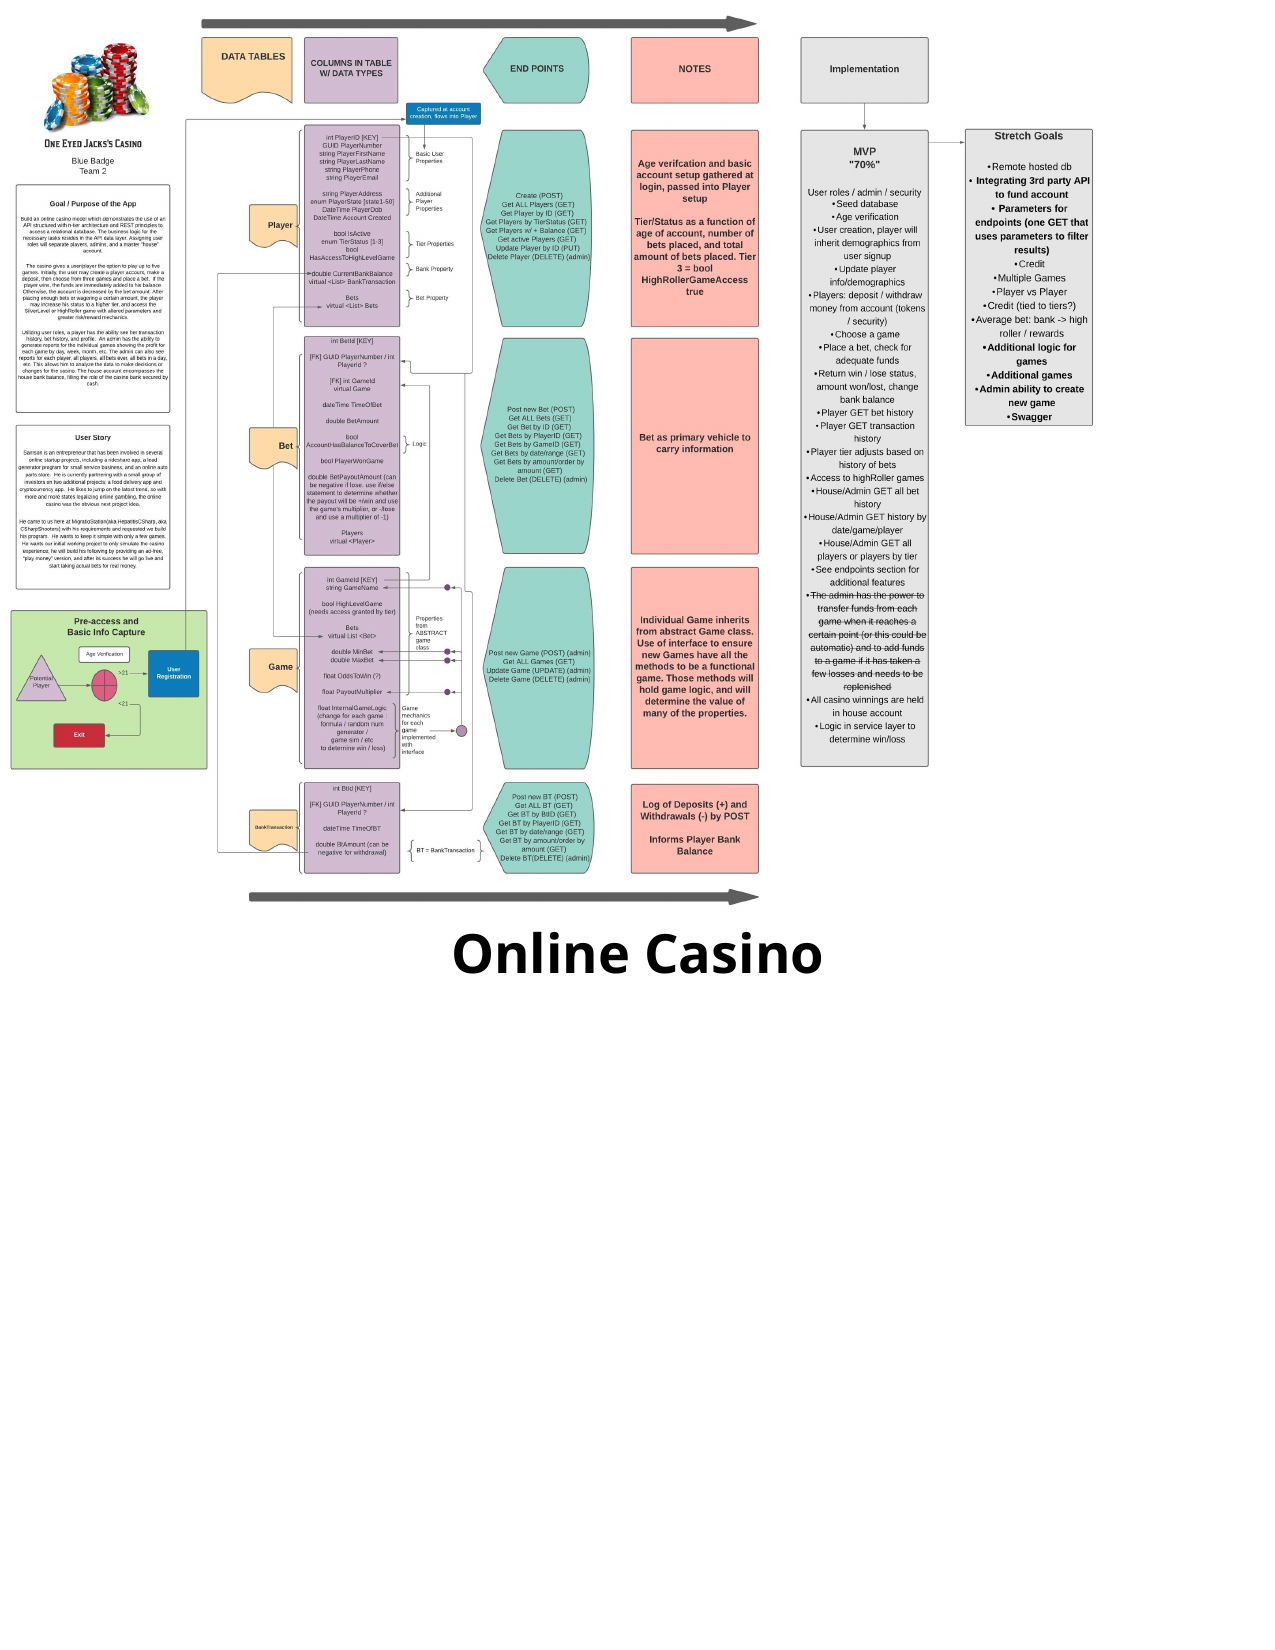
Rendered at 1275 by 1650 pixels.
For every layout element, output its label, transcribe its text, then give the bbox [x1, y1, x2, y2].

picture [0, 0, 1103, 916]
title Online Casino [150, 537, 1125, 989]
